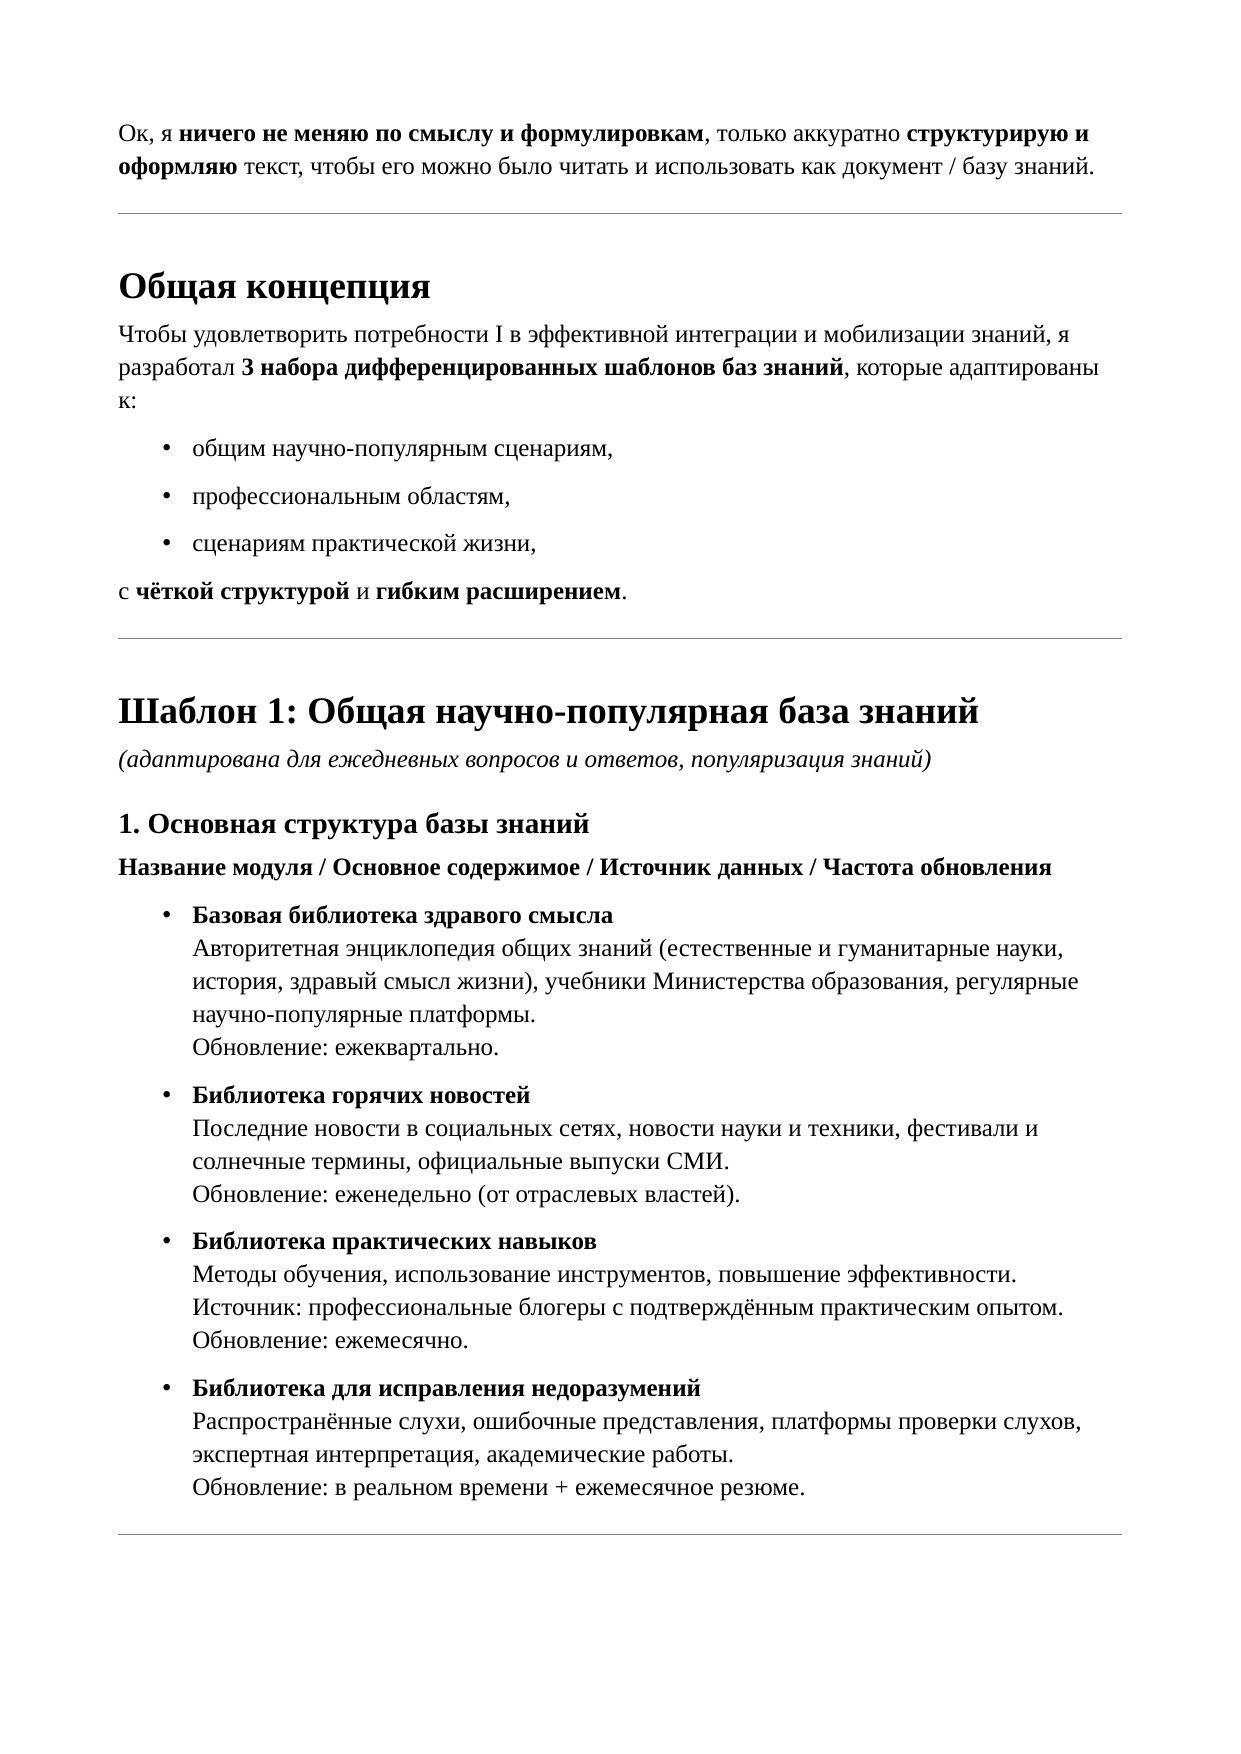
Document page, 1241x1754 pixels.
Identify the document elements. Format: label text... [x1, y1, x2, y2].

list Библиотека для исправления недоразумений Распространённые слухи, ошибочные представления, платформы проверки слухов, экспертная интерпретация, академические работы. Обновление: в реальном времени + ежемесячное резюме. [162, 1373, 1122, 1501]
list профессиональным областям, [162, 481, 1122, 509]
text Ок, я ничего не меняю по смыслу и формулировкам, только аккуратно структурирую и оформляю текст, чтобы его можно было читать и использовать как документ / базу знаний. [118, 118, 1122, 180]
subtitle Шаблон 1: Общая научно-популярная база знаний [118, 689, 1122, 732]
list общим научно-популярным сценариям, [162, 433, 1122, 462]
text Чтобы удовлетворить потребности I в эффективной интеграции и мобилизации знаний, я разработал 3 набора дифференцированных шаблонов баз знаний, которые адаптированы к: [118, 319, 1122, 414]
list Базовая библиотека здравого смысла Авторитетная энциклопедия общих знаний (естественные и гуманитарные науки, история, здравый смысл жизни), учебники Министерства образования, регулярные научно-популярные платформы. Обновление: ежеквартально. [162, 900, 1122, 1061]
text (адаптирована для ежедневных вопросов и ответов, популяризация знаний) [118, 744, 1122, 773]
list Библиотека практических навыков Методы обучения, использование инструментов, повышение эффективности. Источник: профессиональные блогеры с подтверждённым практическим опытом. Обновление: ежемесячно. [162, 1226, 1122, 1354]
list сценариям практической жизни, [162, 528, 1122, 557]
subtitle 1. Основная структура базы знаний [118, 806, 1122, 840]
text Название модуля / Основное содержимое / Источник данных / Частота обновления [118, 852, 1122, 881]
text с чёткой структурой и гибким расширением. [118, 576, 1122, 605]
subtitle Общая концепция [118, 264, 1122, 307]
list Библиотека горячих новостей Последние новости в социальных сетях, новости науки и техники, фестивали и солнечные термины, официальные выпуски СМИ. Обновление: еженедельно (от отраслевых властей). [162, 1080, 1122, 1208]
